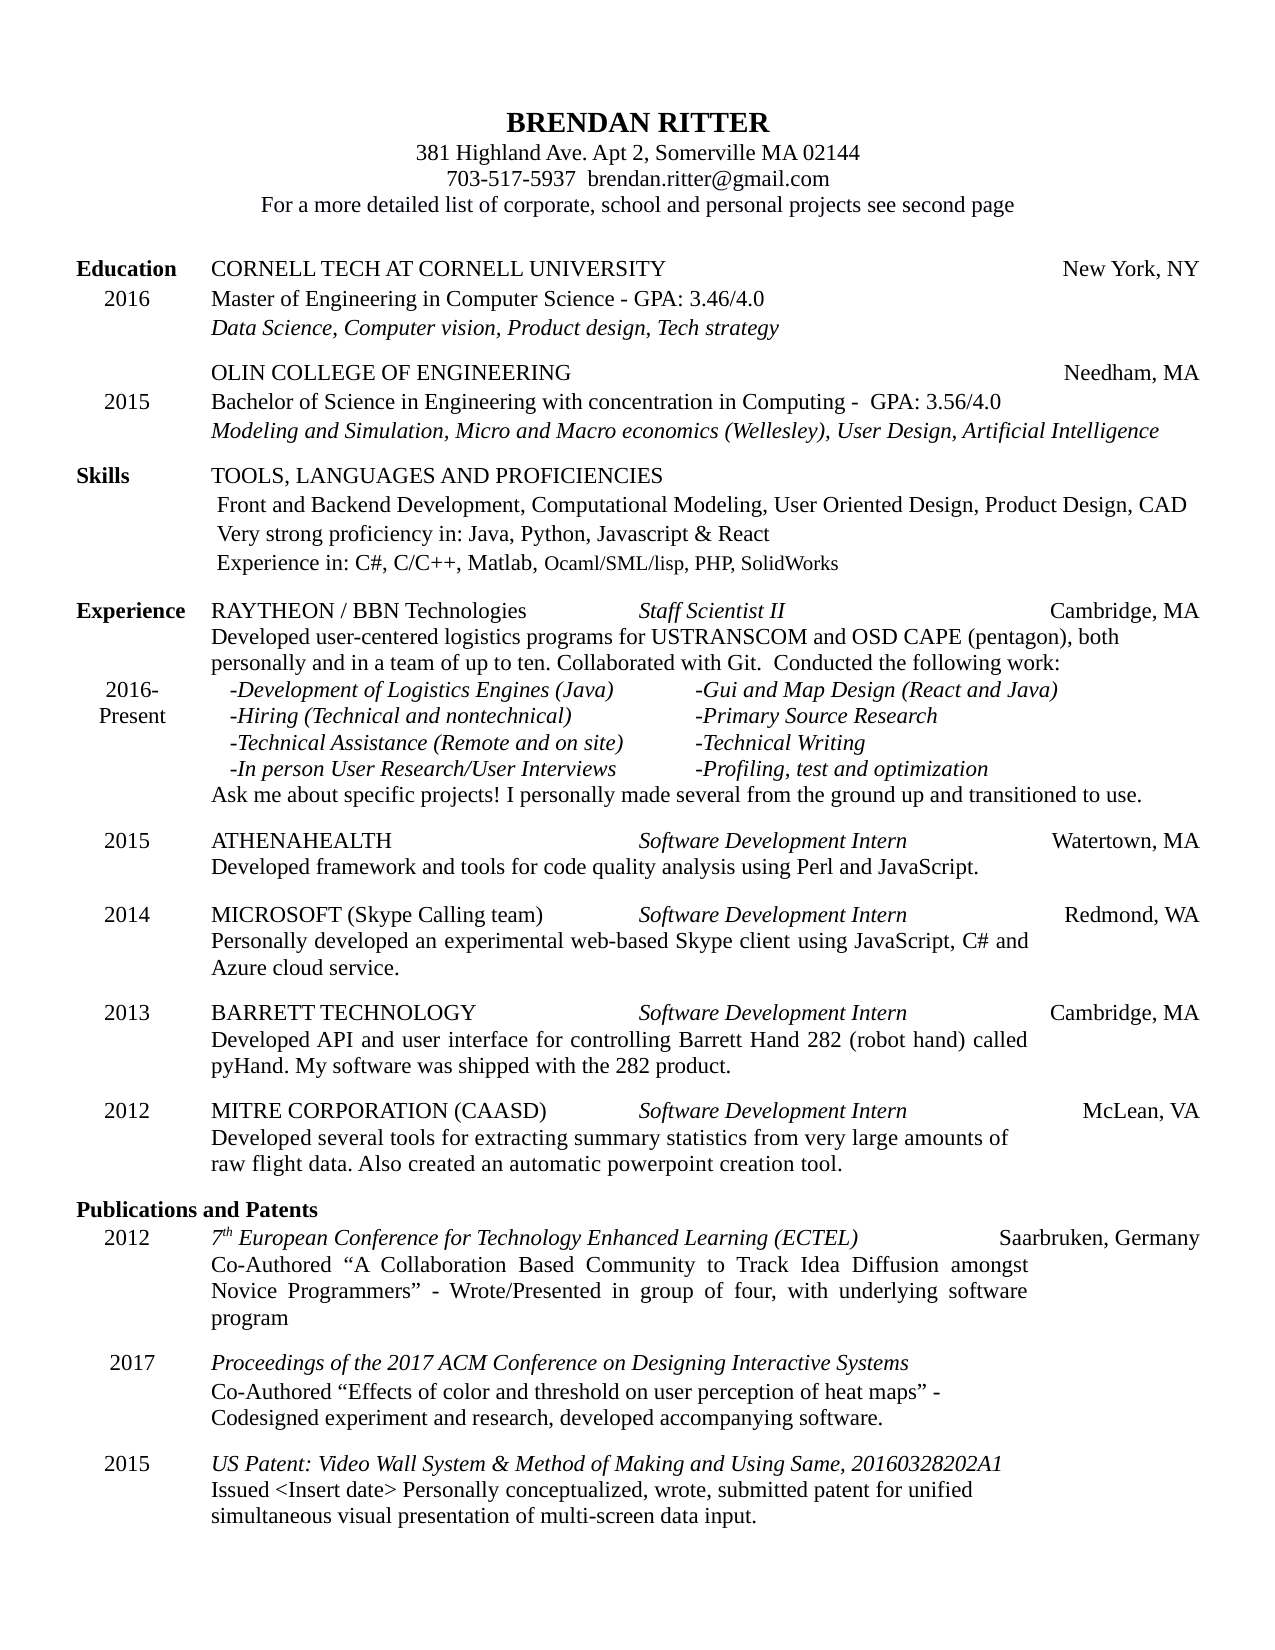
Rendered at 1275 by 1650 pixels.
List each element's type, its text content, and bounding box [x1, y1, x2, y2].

table_cell Front and Backend Development, Computational Modeling, User Oriented Design, Product Design, CAD [205, 491, 1211, 520]
table_cell 2012 [65, 1098, 199, 1124]
table_cell Software Development Intern [627, 1098, 1041, 1124]
table_cell Experience [65, 597, 199, 623]
table_cell [1011, 1378, 1211, 1431]
table_cell [65, 491, 205, 520]
table_cell Developed API and user interface for controlling Barrett Hand 282 (robot hand) called pyHand. My software was shipped with the 282 product. [200, 1026, 1041, 1078]
table_cell 2013 [65, 999, 199, 1026]
table_cell Redmond, WA [1041, 901, 1211, 927]
table_cell [65, 359, 199, 388]
table_cell -In person User Research/User Interviews [200, 755, 684, 781]
table_cell Software Development Intern [627, 901, 1041, 927]
table_cell McLean, VA [1041, 1098, 1211, 1124]
table_cell Developed user-centered logistics programs for USTRANSCOM and OSD CAPE (pentagon), both personally and in a team of up to ten. Collaborated with Git. Conducted the following work: [200, 623, 1211, 676]
table_cell Skills [65, 462, 199, 491]
table_cell CoRNELL TECH at Cornell University [200, 255, 1021, 285]
table_cell Bachelor of Science in Engineering with concentration in Computing - GPA: 3.56/4.0 [200, 388, 1041, 417]
table_cell ATHENAHEALTH [200, 827, 627, 853]
table_cell [1041, 1251, 1211, 1330]
table_cell Cambridge, MA [955, 999, 1211, 1026]
table_cell [1041, 388, 1211, 417]
table_cell Developed framework and tools for code quality analysis using Perl and JavaScript. [200, 853, 992, 882]
table_cell Master of Engineering in Computer Science - GPA: 3.46/4.0 [200, 285, 1041, 314]
table_cell 2012 [65, 1225, 199, 1251]
table_cell Needham, MA [1021, 359, 1211, 388]
table_cell -Primary Source Research [684, 702, 1211, 728]
table_cell Co-Authored “A Collaboration Based Community to Track Idea Diffusion amongst Novice Programmers” - Wrote/Presented in group of four, with underlying software program [200, 1251, 1041, 1330]
table_cell Personally developed an experimental web-based Skype client using JavaScript, C# and Azure cloud service. [200, 928, 1041, 980]
table_cell US Patent: Video Wall System & Method of Making and Using Same, 20160328202A1 Issued <Insert date> Personally conceptualized, wrote, submitted patent for unified simultaneous visual presentation of multi-screen data input. [200, 1450, 1041, 1529]
table_cell Saarbruken, Germany [992, 1225, 1211, 1251]
table_cell 2015 [65, 388, 199, 417]
table_cell [65, 808, 1211, 827]
table_cell [65, 1330, 1211, 1349]
table_cell MICROSOFT (Skype Calling team) [200, 901, 627, 927]
table_cell New York, NY [1021, 255, 1211, 285]
table_header Brendan Ritter 381 Highland Ave. Apt 2, Somerville MA 02144 703-517-5937 brendan.ritter@gmail.com For a more detailed list of corporate, school and personal projects see second page [65, 105, 1211, 255]
table_cell -Technical Writing [684, 729, 1211, 755]
table_cell Olin COllege of engineering [200, 359, 1021, 388]
table_cell [992, 853, 1211, 882]
table_cell -Gui and Map Design (React and Java) [684, 676, 1211, 702]
table_cell [1041, 462, 1211, 491]
table_cell Software Development Intern [627, 827, 927, 853]
table_cell -Hiring (Technical and nontechnical) [200, 702, 684, 728]
table_cell [65, 1124, 199, 1177]
table_cell Watertown, MA [927, 827, 1211, 853]
table_cell -Profiling, test and optimization [684, 755, 1211, 781]
table_cell 7th European Conference for Technology Enhanced Learning (ECTEL) [200, 1225, 992, 1251]
table_cell 2017 [65, 1349, 199, 1378]
table_cell [1021, 314, 1211, 340]
table_cell Tools, Languages and PROFICIENCIES [200, 462, 1041, 491]
table_cell [1041, 1450, 1211, 1529]
table_cell [65, 853, 199, 882]
table_cell Software Development Intern [627, 999, 955, 1026]
table_cell Ask me about specific projects! I personally made several from the ground up and transitioned to use. [200, 781, 1211, 808]
table_cell [65, 314, 199, 340]
table_cell [1041, 1196, 1211, 1224]
table_cell MITRE CORPORATION (CAASD) [200, 1098, 627, 1124]
table_cell 2016 [65, 285, 199, 314]
table_cell Developed several tools for extracting summary statistics from very large amounts of raw flight data. Also created an automatic powerpoint creation tool. [200, 1124, 1041, 1177]
table_cell [65, 1078, 1211, 1097]
table_cell [65, 928, 199, 980]
table_cell Publications and Patents [65, 1196, 1041, 1224]
table_cell [1041, 1349, 1211, 1378]
table_cell Experience in: C#, C/C++, Matlab, Ocaml/SML/lisp, PHP, SolidWorks [200, 549, 1211, 578]
table_cell Very strong proficiency in: Java, Python, Javascript & React [205, 520, 1211, 548]
table_cell -Development of Logistics Engines (Java) [200, 676, 684, 702]
table_cell [1041, 1124, 1211, 1177]
table_cell [1041, 928, 1211, 980]
table_cell 2015 [65, 827, 199, 853]
table_cell 2015 [65, 1450, 199, 1529]
table_cell [65, 549, 199, 578]
table_cell [65, 882, 1211, 901]
table_cell [65, 1177, 1211, 1196]
table_cell [65, 1378, 199, 1431]
table_cell [1041, 285, 1211, 314]
table_cell [65, 1026, 199, 1078]
table_cell 2016-Present [65, 623, 199, 808]
table_cell Co-Authored “Effects of color and threshold on user perception of heat maps” - Codesigned experiment and research, developed accompanying software. [200, 1378, 1011, 1431]
table_cell [65, 578, 1211, 597]
table_cell Cambridge, MA [1021, 597, 1211, 623]
table_cell [1041, 1026, 1211, 1078]
table_cell [65, 1251, 199, 1330]
table_cell Modeling and Simulation, Micro and Macro economics (Wellesley), User Design, Artificial Intelligence [200, 417, 1211, 443]
table_cell Proceedings of the 2017 ACM Conference on Designing Interactive Systems [200, 1349, 1041, 1378]
table_cell [65, 1431, 1211, 1450]
table_cell [65, 443, 1211, 462]
table_cell [65, 520, 205, 548]
table_cell RAYTHEON / BBN Technologies [200, 597, 627, 623]
table_cell Education [65, 255, 199, 285]
table_cell [65, 417, 199, 443]
table_cell BARRETT TECHNOLOGY [200, 999, 627, 1026]
table_cell Data Science, Computer vision, Product design, Tech strategy [200, 314, 1021, 340]
table_cell [65, 340, 1211, 359]
table_cell -Technical Assistance (Remote and on site) [200, 729, 684, 755]
table_cell [65, 980, 1211, 999]
table_cell Staff Scientist II [627, 597, 1021, 623]
table_cell 2014 [65, 901, 199, 927]
